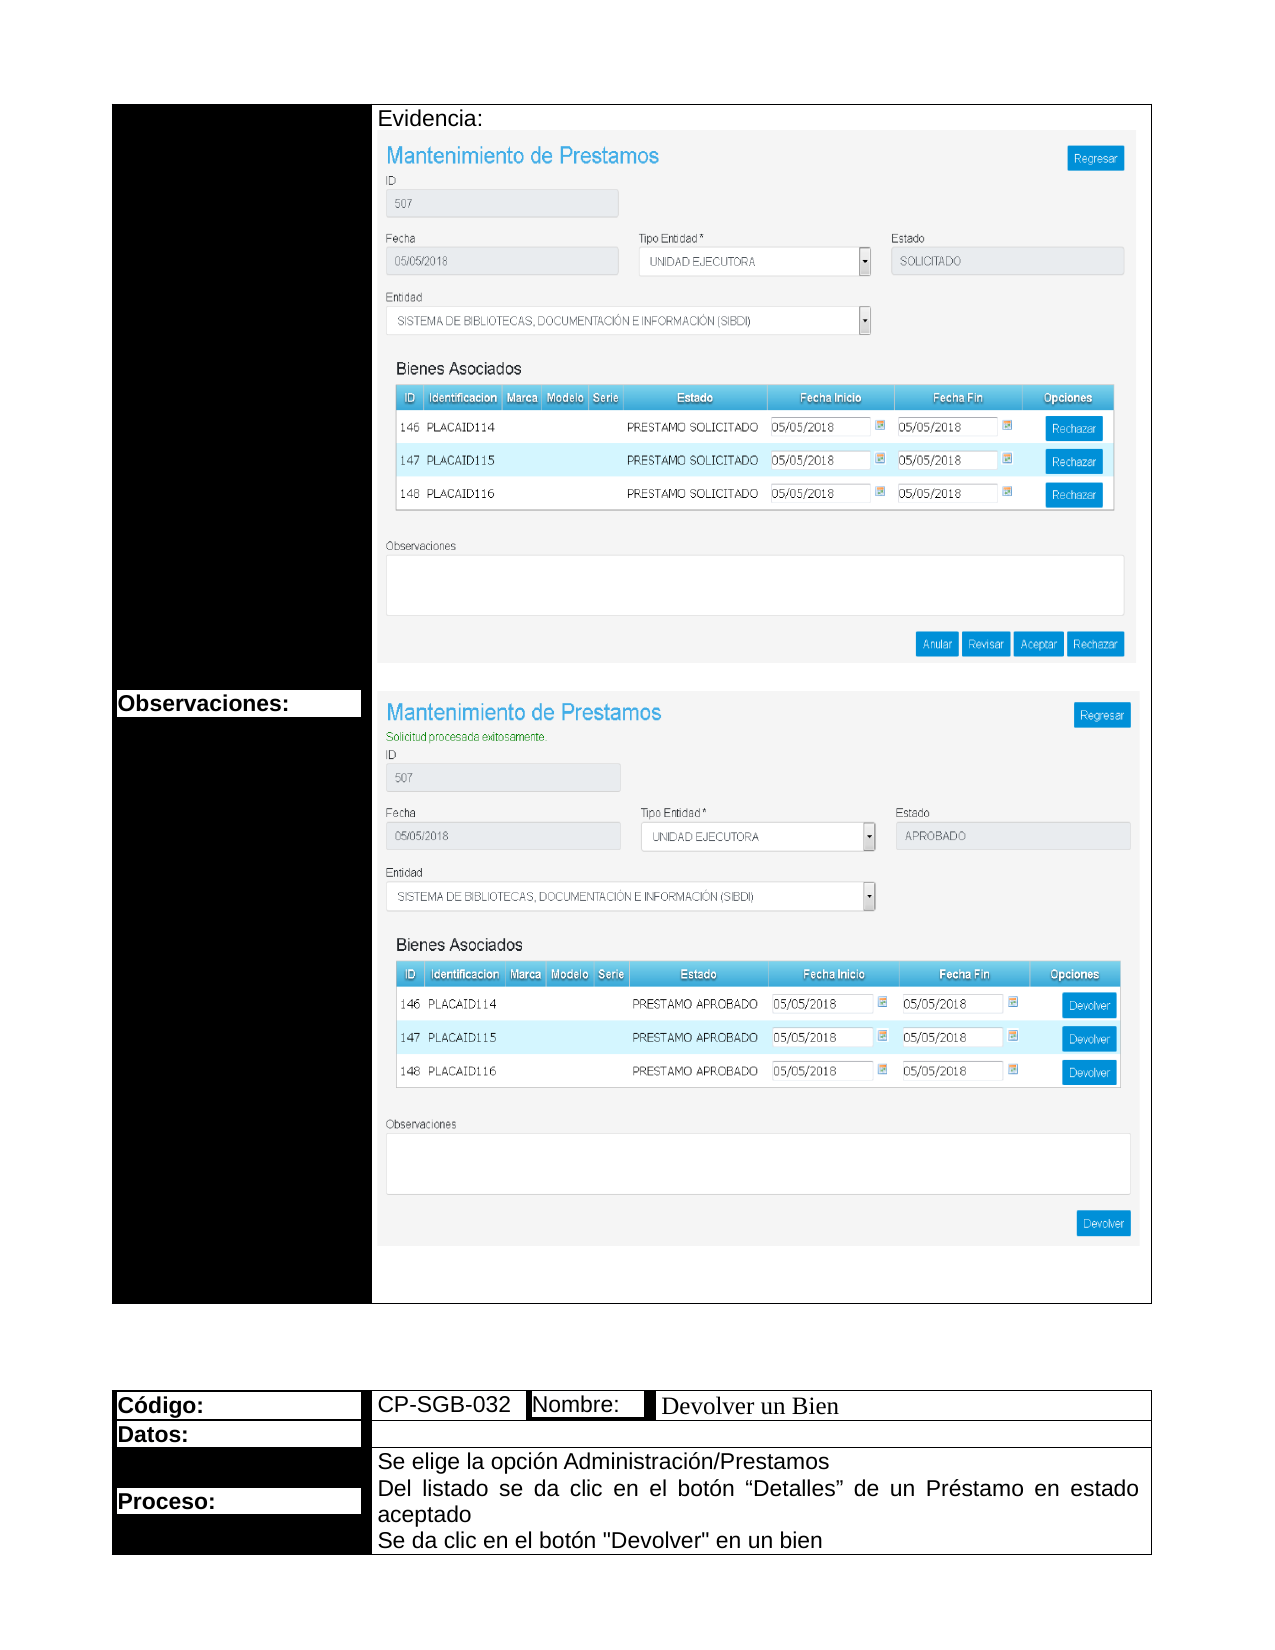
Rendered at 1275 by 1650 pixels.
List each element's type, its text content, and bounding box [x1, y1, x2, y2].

table_header Devolver un Bien [656, 1391, 1151, 1420]
table_cell Datos: [361, 1421, 371, 1447]
table_cell Se elige la opción Administración/Prestamos Del listado se da clic en el botón “Detalles” de un Préstamo en estado aceptado Se da clic en el botón "Devolver" en un bien [372, 1448, 1151, 1554]
table_cell [372, 1421, 1151, 1447]
table_cell Evidencia: [372, 105, 1151, 1303]
table_cell Observaciones: [113, 105, 371, 1303]
table_header Código: [113, 1391, 371, 1420]
table_header Nombre: [527, 1391, 655, 1420]
table_header CP-SGB-032 [372, 1391, 526, 1420]
table_cell Proceso: [113, 1448, 371, 1554]
